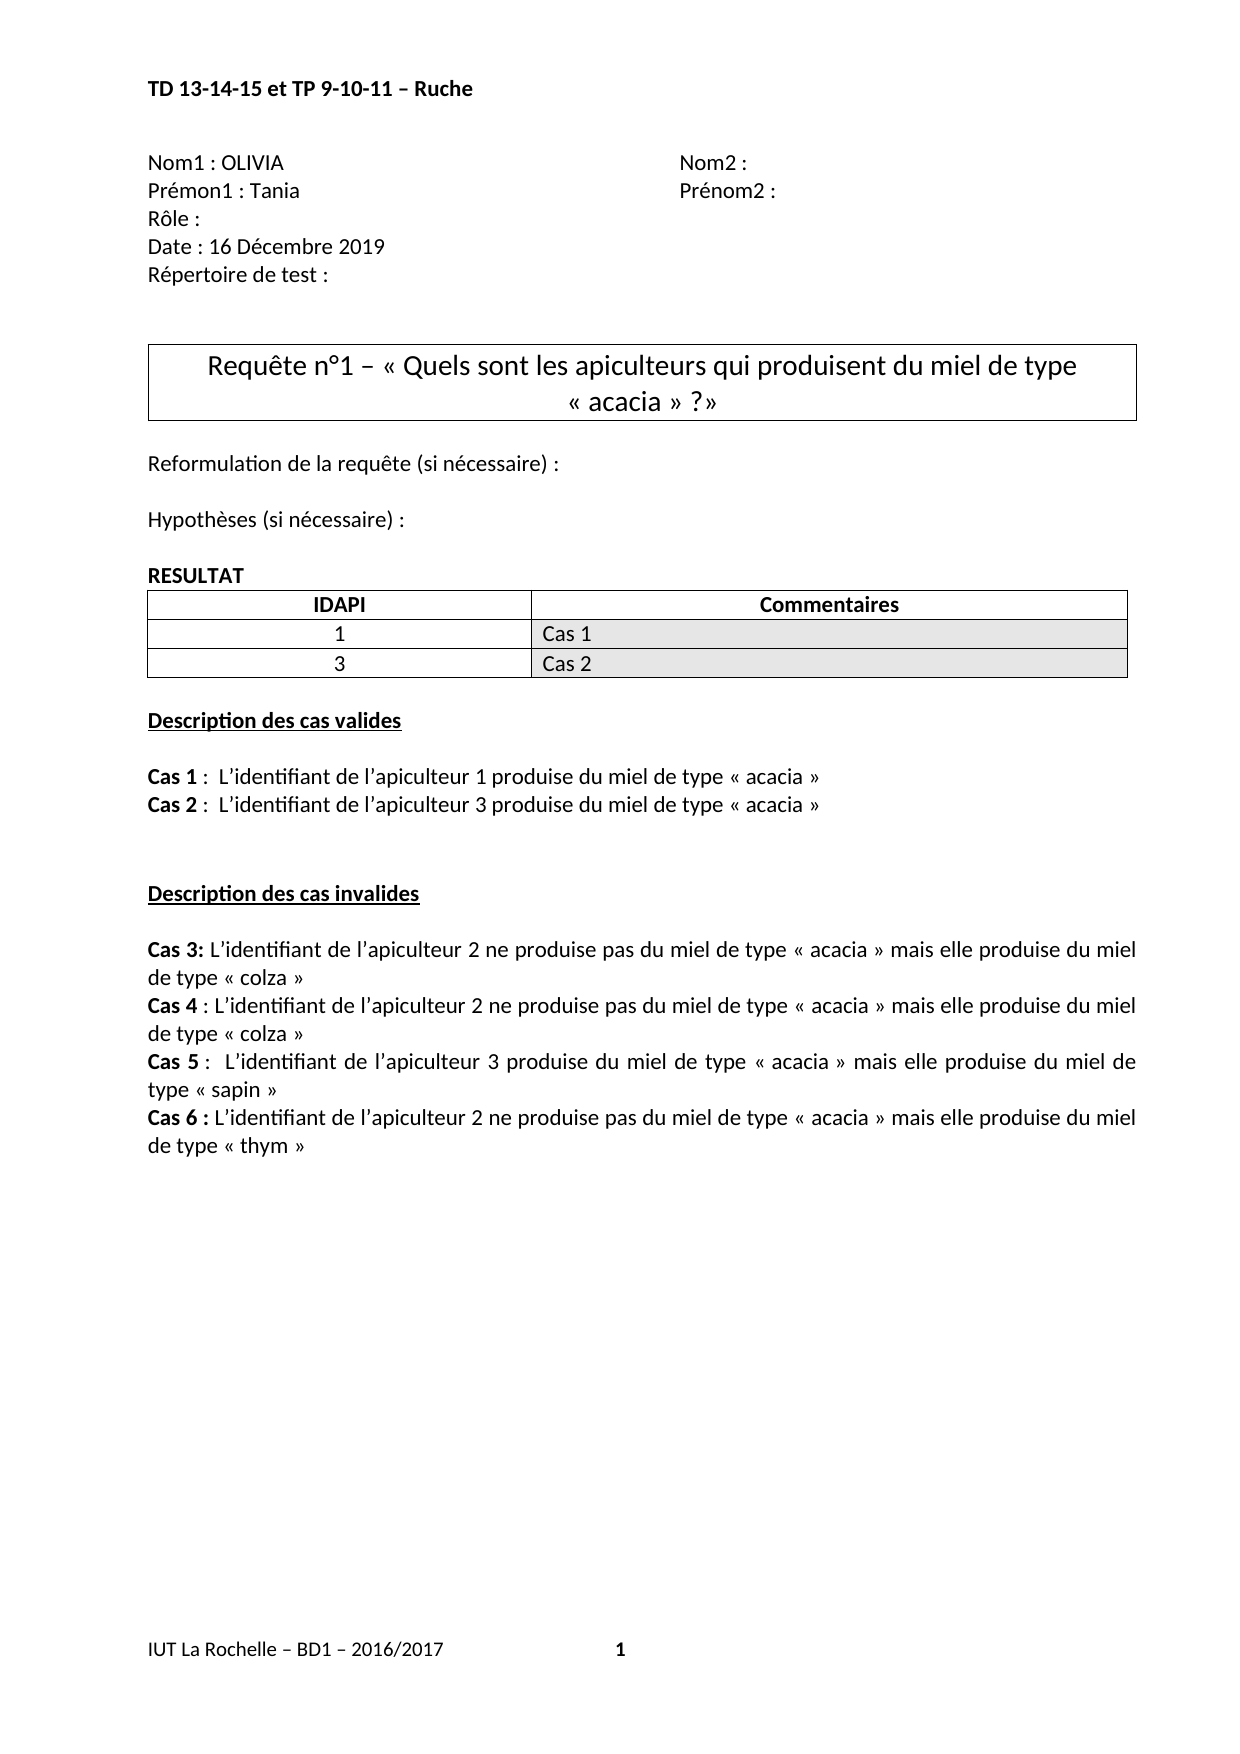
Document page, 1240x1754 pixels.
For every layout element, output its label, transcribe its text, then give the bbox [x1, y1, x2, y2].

text Nom1 : OLIVIA Nom2 : [148, 148, 1137, 176]
table_cell 1 [148, 620, 531, 648]
text Cas 3: L’identifiant de l’apiculteur 2 ne produise pas du miel de type « acacia » mais elle produise du miel de type « colza » [148, 935, 1137, 991]
text Rôle : [148, 204, 1137, 232]
table_header Commentaires [532, 591, 1127, 618]
table_cell Cas 2 [532, 649, 1127, 677]
text Date : 16 Décembre 2019 [148, 232, 1137, 260]
text Cas 1 : L’identifiant de l’apiculteur 1 produise du miel de type « acacia » [148, 762, 1137, 790]
text Requête n°1 – « Quels sont les apiculteurs qui produisent du miel de type « acacia » ?» [149, 345, 1136, 420]
text Cas 6 : L’identifiant de l’apiculteur 2 ne produise pas du miel de type « acacia » mais elle produise du miel de type « thym » [148, 1103, 1137, 1159]
table_cell 3 [148, 649, 531, 677]
text Prémon1 : Tania Prénom2 : [148, 176, 1137, 204]
text Cas 5 : L’identifiant de l’apiculteur 3 produise du miel de type « acacia » mais elle produise du miel de type « sapin » [148, 1047, 1137, 1103]
text Description des cas invalides [148, 879, 1137, 907]
text Répertoire de test : [148, 260, 1137, 288]
text Cas 2 : L’identifiant de l’apiculteur 3 produise du miel de type « acacia » [148, 790, 1137, 818]
text RESULTAT [148, 561, 1137, 589]
text Reformulation de la requête (si nécessaire) : [148, 449, 1137, 477]
text Description des cas valides [148, 706, 1137, 734]
text Hypothèses (si nécessaire) : [148, 505, 1137, 533]
text Cas 4 : L’identifiant de l’apiculteur 2 ne produise pas du miel de type « acacia » mais elle produise du miel de type « colza » [148, 991, 1137, 1047]
table_header IDAPI [148, 591, 531, 618]
table_cell Cas 1 [532, 620, 1127, 648]
